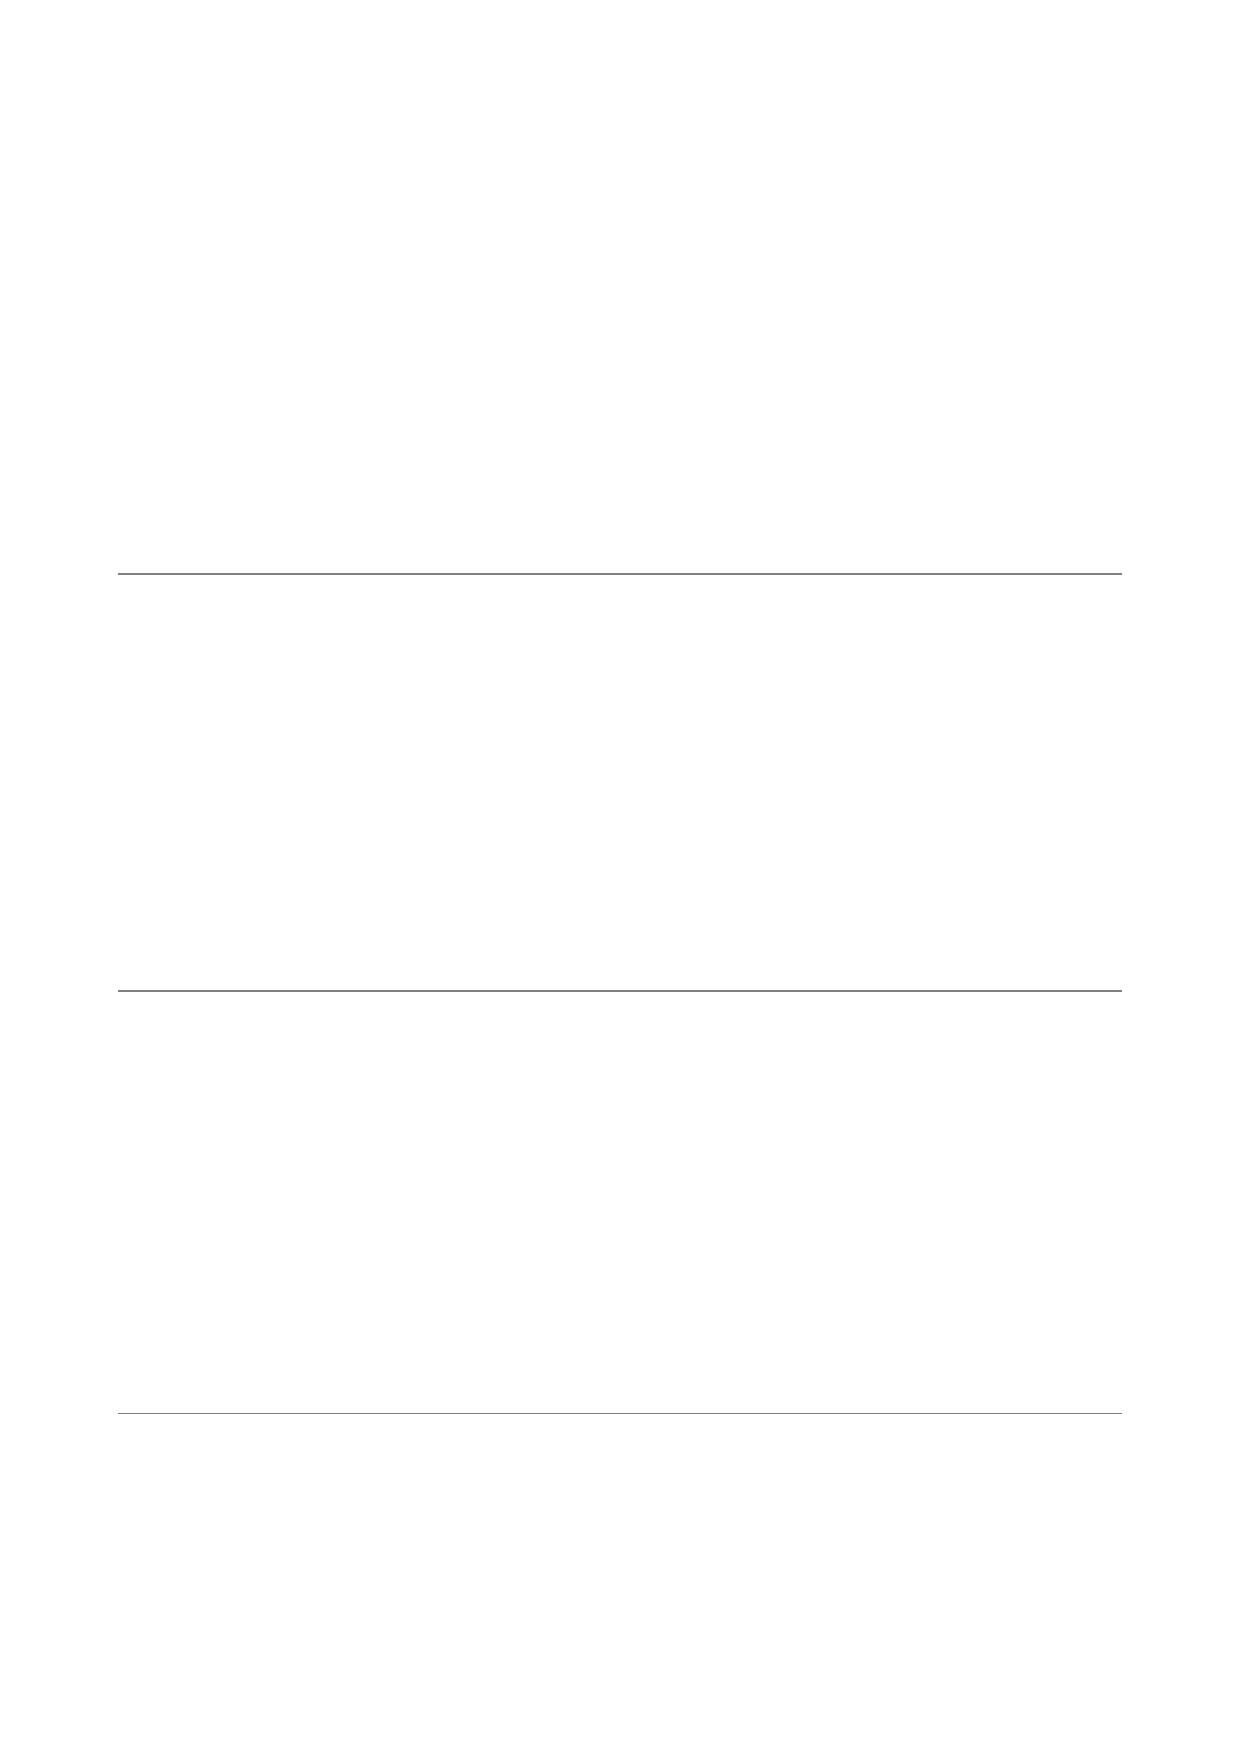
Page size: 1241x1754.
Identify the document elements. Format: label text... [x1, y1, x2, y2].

subtitle Главная идея [118, 443, 1122, 486]
text this.age = age; [118, 1566, 1122, 1590]
text // age — это просто локальная переменная [118, 706, 1122, 730]
subtitle Если хочешь, чтобы 20 применялось [118, 118, 1122, 161]
text constructor(age) { [118, 683, 1122, 706]
text console.log(u.age); // undefined [118, 1262, 1122, 1286]
subtitle Пример, который НЕ работает [118, 1041, 1122, 1084]
text или с дефолтом: [118, 274, 1122, 303]
text constructor(age = 10) { [118, 322, 1122, 345]
list исчезает после его выполнения [162, 881, 1122, 909]
text } [118, 730, 1122, 754]
text age = 20; [118, 1144, 1122, 1168]
text } [118, 1590, 1122, 1614]
text constructor(age) { [118, 1120, 1122, 1144]
text this.age = age; [118, 197, 1122, 221]
text } [118, 369, 1122, 393]
text Без this ты НЕ работаешь с объектом. [177, 499, 1063, 529]
text class A { [118, 1097, 1122, 1120]
text } [118, 1168, 1122, 1191]
text this.age = age; [118, 345, 1122, 369]
subtitle Пример, который работает [118, 1463, 1122, 1507]
text const u = new A(10); [118, 1239, 1122, 1262]
text age: [118, 783, 1122, 814]
list существует только внутри конструктора [162, 833, 1122, 862]
text } [118, 1191, 1122, 1215]
text constructor(age) { [118, 174, 1122, 197]
text class A { [118, 1519, 1122, 1543]
text constructor(age) { [118, 1543, 1122, 1566]
text Почему? Потому что ты нигде не создал this.age. [118, 1315, 1122, 1379]
text } [118, 221, 1122, 245]
list не становится свойством объекта [162, 928, 1122, 957]
subtitle Что такое age в конструкторе [118, 624, 1122, 670]
